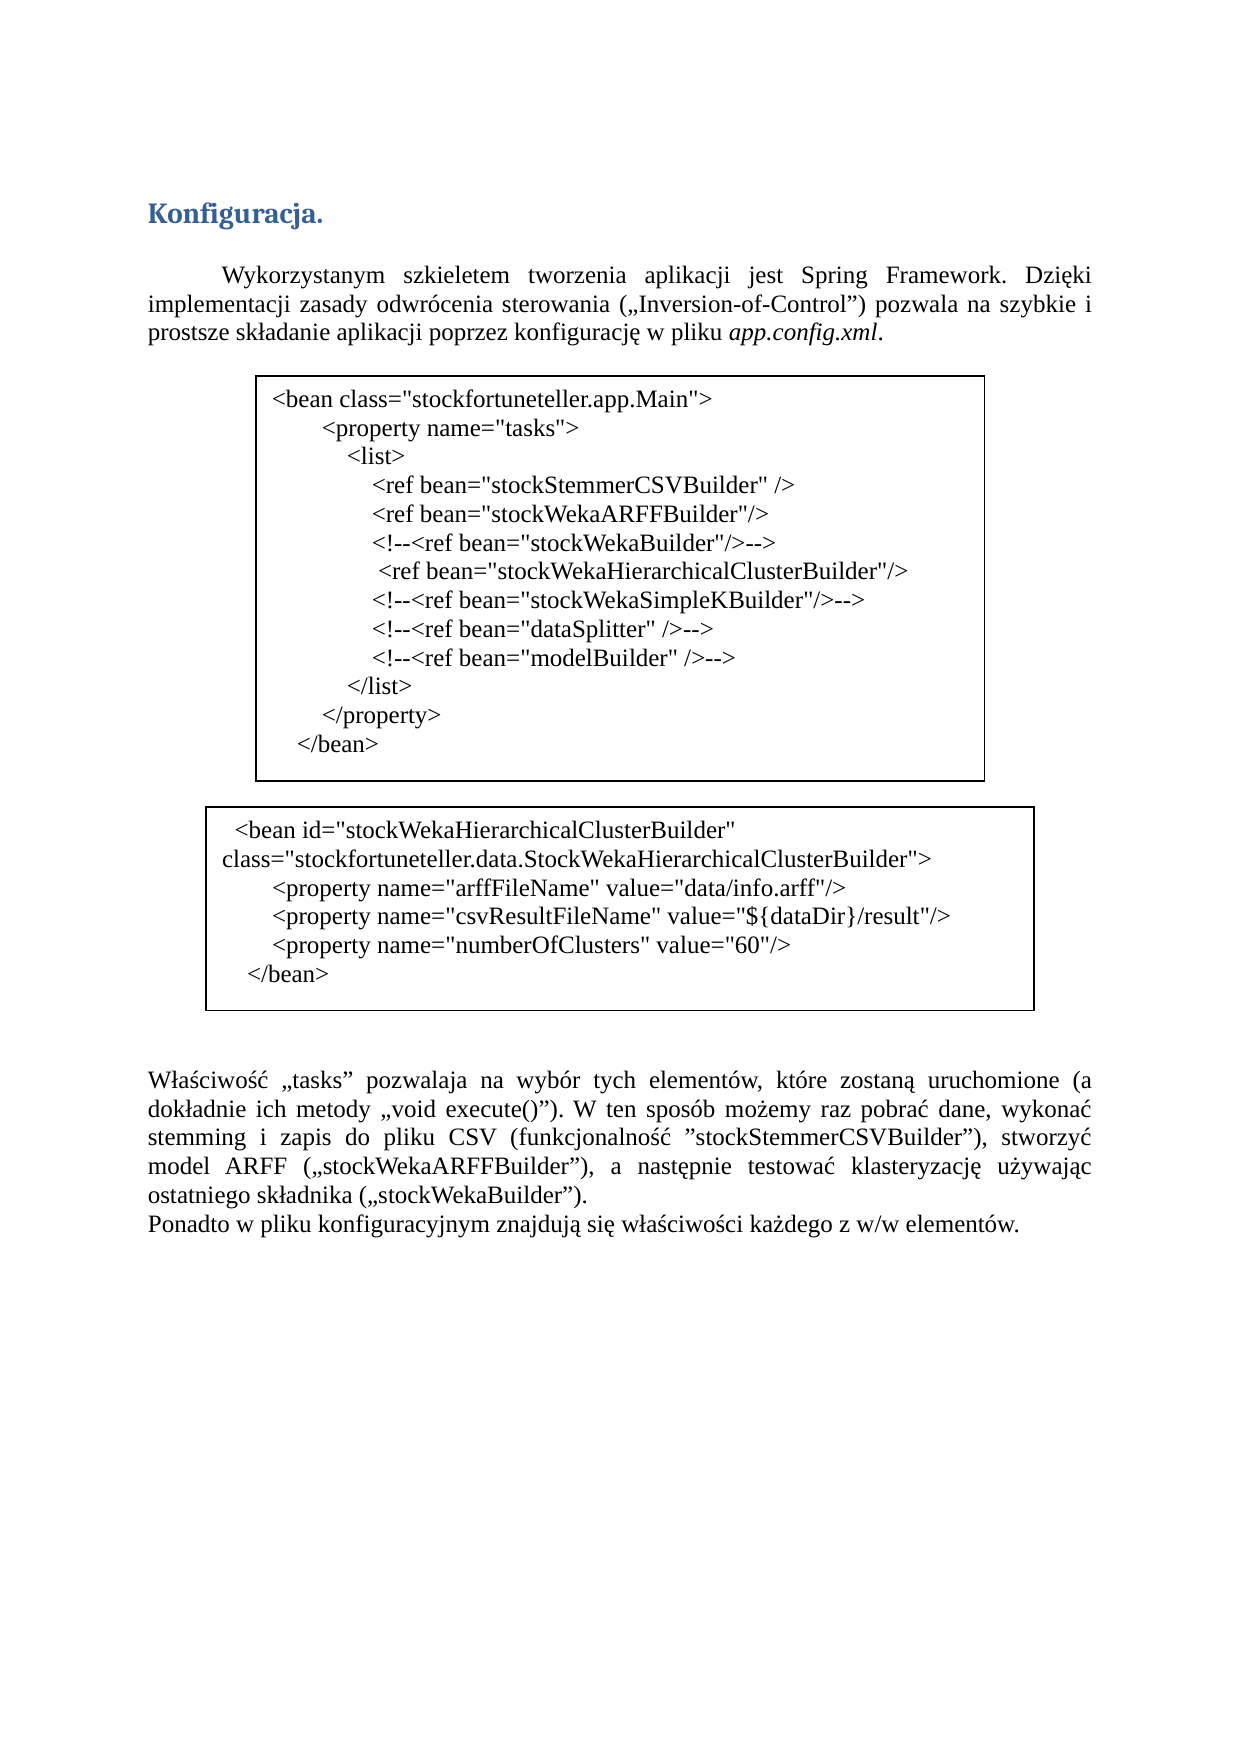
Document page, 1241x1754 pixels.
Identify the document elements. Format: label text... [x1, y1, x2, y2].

text <ref bean="stockStemmerCSVBuilder" /> [272, 470, 968, 499]
text Ponadto w pliku konfiguracyjnym znajdują się właściwości każdego z w/w elementów. [148, 1209, 1093, 1237]
text <list> [272, 441, 968, 470]
text <!--<ref bean="modelBuilder" />--> [272, 643, 968, 671]
text </property> [272, 700, 968, 729]
text <property name="numberOfClusters" value="60"/> [222, 930, 1018, 959]
text </bean> [222, 959, 1018, 988]
text <property name="arffFileName" value="data/info.arff"/> [222, 873, 1018, 901]
text <property name="csvResultFileName" value="${dataDir}/result"/> [222, 901, 1018, 930]
text <bean class="stockfortuneteller.app.Main"> [272, 384, 968, 413]
subtitle Konfiguracja. [148, 198, 1093, 231]
text <bean id="stockWekaHierarchicalClusterBuilder" class="stockfortuneteller.data.StockWekaHierarchicalClusterBuilder"> [222, 815, 1018, 873]
text <!--<ref bean="dataSplitter" />--> [272, 614, 968, 643]
text </bean> [272, 729, 968, 758]
text <!--<ref bean="stockWekaBuilder"/>--> [272, 528, 968, 556]
text Właściwość „tasks” pozwalaja na wybór tych elementów, które zostaną uruchomione (a dokładnie ich metody „void execute()”). W ten sposób możemy raz pobrać dane, wykonać stemming i zapis do pliku CSV (funkcjonalność ”stockStemmerCSVBuilder”), stworzyć model ARFF („stockWekaARFFBuilder”), a następnie testować klasteryzację używając ostatniego składnika („stockWekaBuilder”). [148, 1065, 1093, 1209]
text Wykorzystanym szkieletem tworzenia aplikacji jest Spring Framework. Dzięki implementacji zasady odwrócenia sterowania („Inversion-of-Control”) pozwala na szybkie i prostsze składanie aplikacji poprzez konfigurację w pliku app.config.xml. [148, 260, 1093, 346]
text <!--<ref bean="stockWekaSimpleKBuilder"/>--> [272, 585, 968, 614]
text <ref bean="stockWekaHierarchicalClusterBuilder"/> [272, 556, 968, 585]
text <ref bean="stockWekaARFFBuilder"/> [272, 499, 968, 528]
text <property name="tasks"> [272, 413, 968, 441]
text </list> [272, 671, 968, 700]
